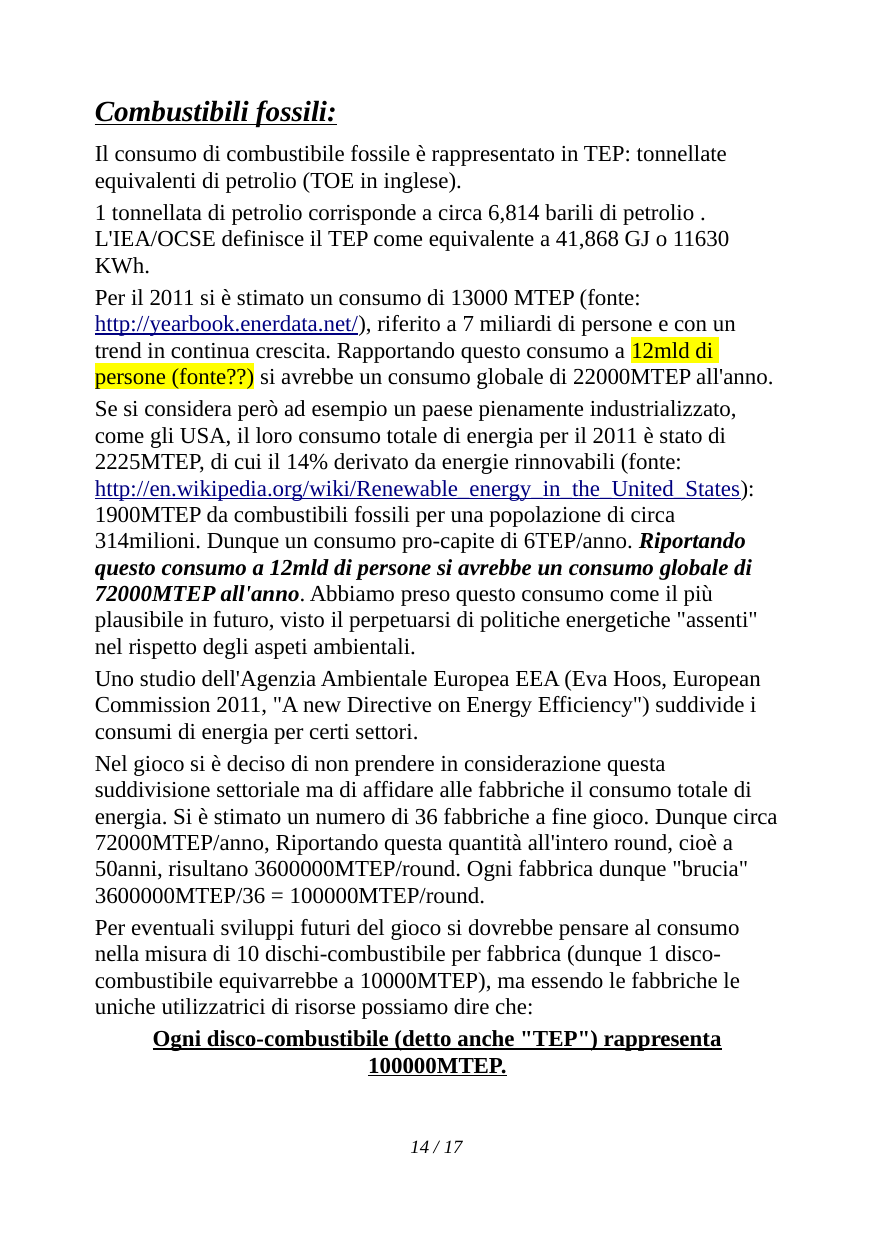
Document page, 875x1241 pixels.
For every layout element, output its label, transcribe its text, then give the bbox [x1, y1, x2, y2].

text Nel gioco si è deciso di non prendere in considerazione questa suddivisione settoriale ma di affidare alle fabbriche il consumo totale di energia. Si è stimato un numero di 36 fabbriche a fine gioco. Dunque circa 72000MTEP/anno, Riportando questa quantità all'intero round, cioè a 50anni, risultano 3600000MTEP/round. Ogni fabbrica dunque "brucia" 3600000MTEP/36 = 100000MTEP/round. [94, 750, 779, 908]
text Ogni disco-combustibile (detto anche "TEP") rappresenta 100000MTEP. [94, 1025, 779, 1078]
text Uno studio dell'Agenzia Ambientale Europea EEA (Eva Hoos, European Commission 2011, "A new Directive on Energy Efficiency") suddivide i consumi di energia per certi settori. [94, 665, 779, 744]
subtitle Combustibili fossili: [94, 94, 779, 128]
text Il consumo di combustibile fossile è rappresentato in TEP: tonnellate equivalenti di petrolio (TOE in inglese). [94, 141, 779, 193]
text Se si considera però ad esempio un paese pienamente industrializzato, come gli USA, il loro consumo totale di energia per il 2011 è stato di 2225MTEP, di cui il 14% derivato da energie rinnovabili (fonte: http://en.wikipedia.org/wiki/Renewable_energy_in_the_United_States): 1900MTEP da combustibili fossili per una popolazione di circa 314milioni. Dunque un consumo pro-capite di 6TEP/anno. Riportando questo consumo a 12mld di persone si avrebbe un consumo globale di 72000MTEP all'anno. Abbiamo preso questo consumo come il più plausibile in futuro, visto il perpetuarsi di politiche energetiche "assenti" nel rispetto degli aspeti ambientali. [94, 396, 779, 659]
text Per eventuali sviluppi futuri del gioco si dovrebbe pensare al consumo nella misura di 10 dischi-combustibile per fabbrica (dunque 1 disco-combustibile equivarrebbe a 10000MTEP), ma essendo le fabbriche le uniche utilizzatrici di risorse possiamo dire che: [94, 914, 779, 1019]
text 1 tonnellata di petrolio corrisponde a circa 6,814 barili di petrolio . L'IEA/OCSE definisce il TEP come equivalente a 41,868 GJ o 11630 KWh. [94, 199, 779, 278]
text Per il 2011 si è stimato un consumo di 13000 MTEP (fonte: http://yearbook.enerdata.net/), riferito a 7 miliardi di persone e con un trend in continua crescita. Rapportando questo consumo a 12mld di persone (fonte??) si avrebbe un consumo globale di 22000MTEP all'anno. [94, 284, 779, 389]
